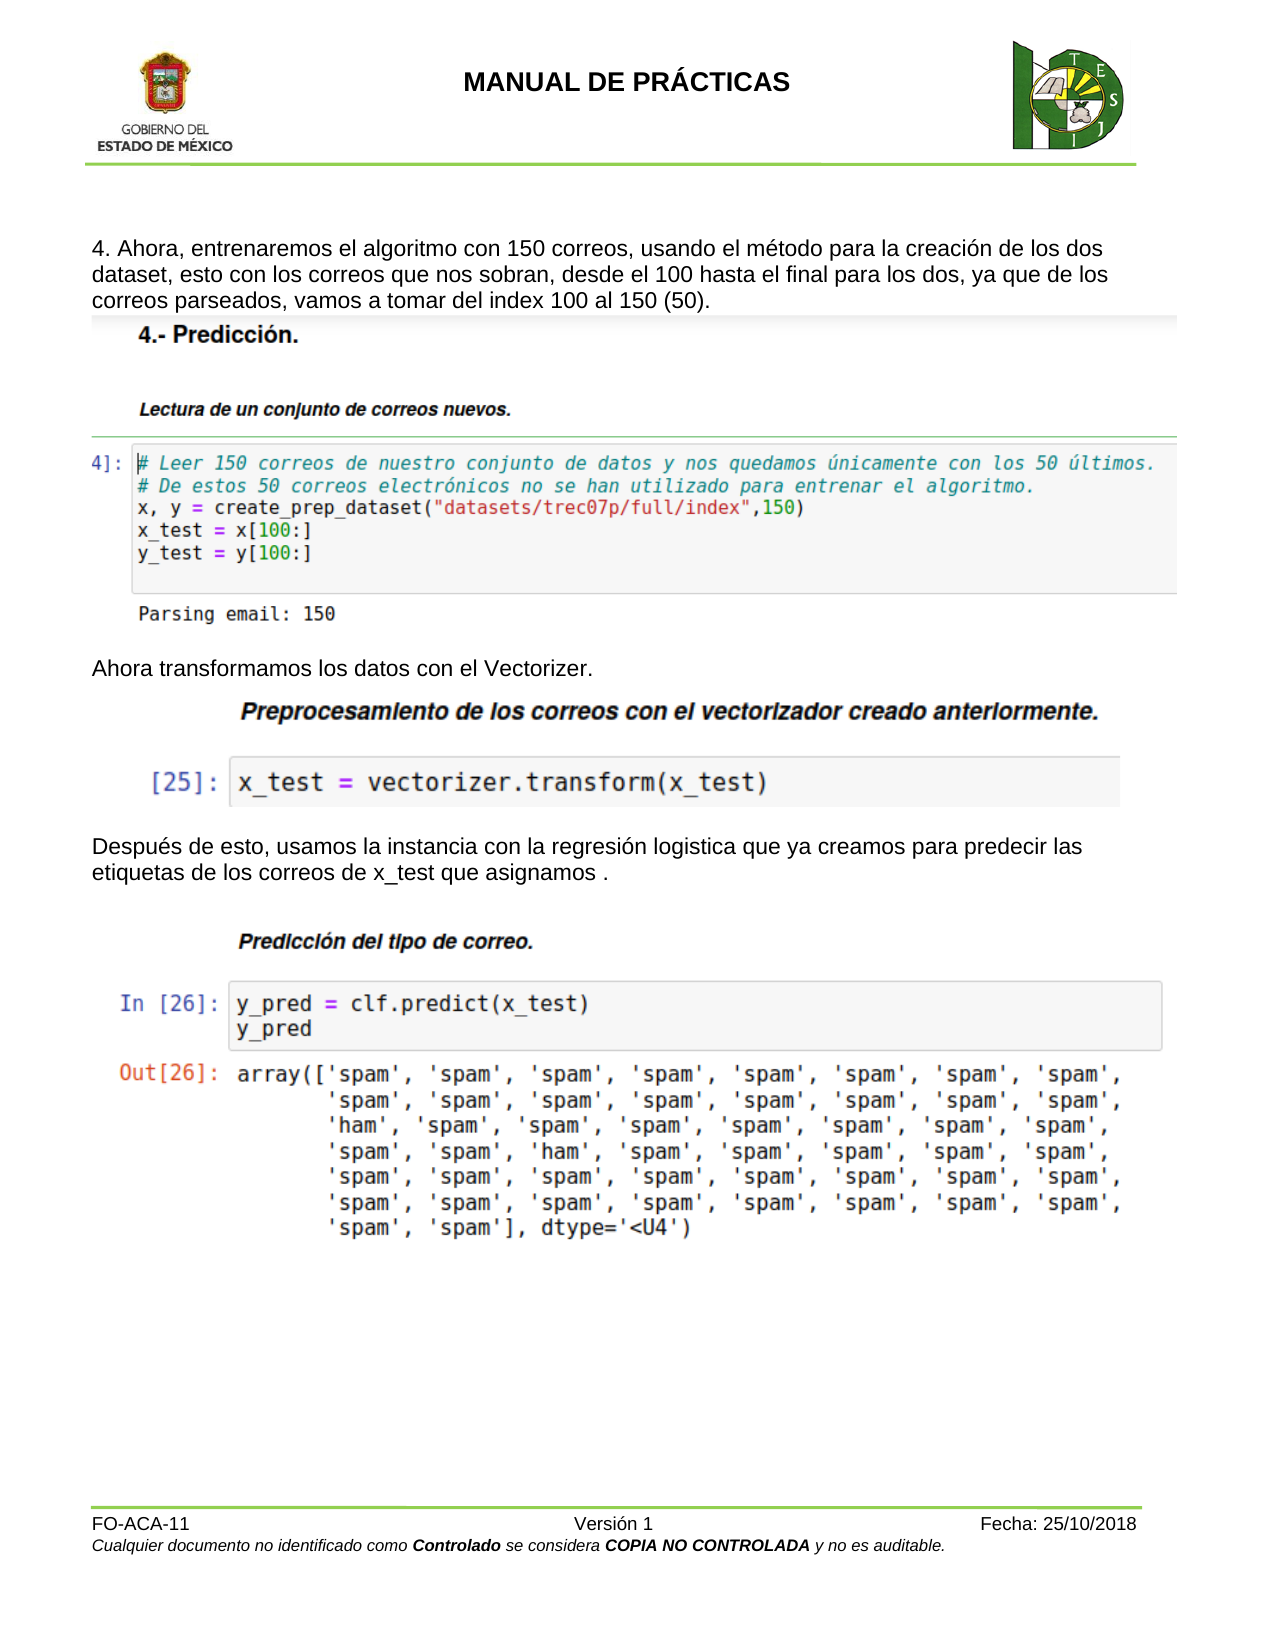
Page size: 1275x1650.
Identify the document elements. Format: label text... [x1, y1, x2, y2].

picture [148, 690, 1121, 807]
picture [1012, 40, 1130, 156]
picture [103, 909, 1189, 1260]
text Después de esto, usamos la instancia con la regresión logistica que ya creamos para predecir las etiquetas de los correos de x_test que asignamos . [92, 833, 1177, 1286]
text Ahora transformamos los datos con el Vectorizer. [92, 655, 1177, 833]
picture [89, 41, 235, 160]
picture [91, 313, 1177, 629]
text 4. Ahora, entrenaremos el algoritmo con 150 correos, usando el método para la creación de los dos dataset, esto con los correos que nos sobran, desde el 100 hasta el final para los dos, ya que de los correos parseados, vamos a tomar del index 100 al 150 (50). [92, 235, 1177, 313]
